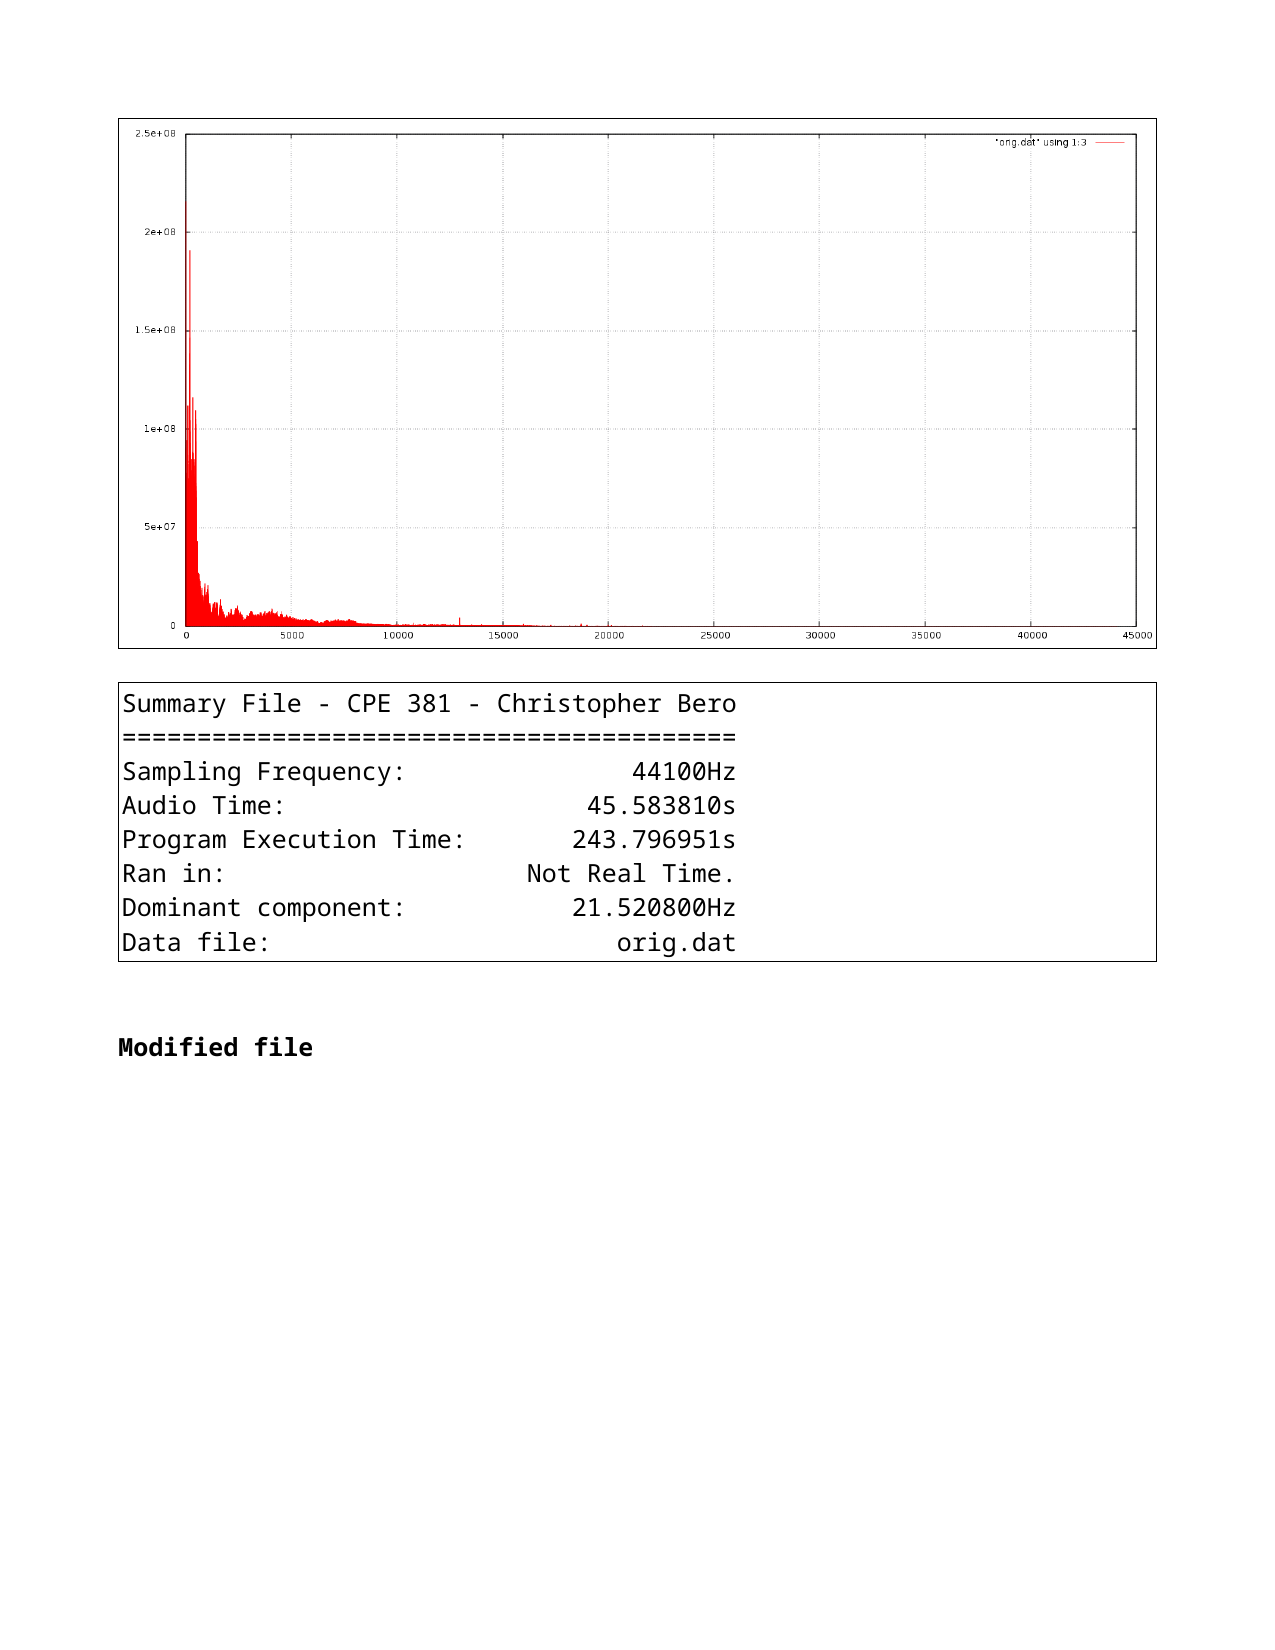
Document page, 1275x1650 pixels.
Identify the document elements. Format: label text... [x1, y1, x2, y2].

text Modified file [118, 1030, 1157, 1064]
text Sampling Frequency: 44100Hz [119, 750, 1156, 784]
text Dominant component: 21.520800Hz [119, 887, 1156, 921]
text Data file: orig.dat [119, 921, 1156, 961]
text Program Execution Time: 243.796951s [119, 818, 1156, 852]
text Summary File - CPE 381 - Christopher Bero [119, 683, 1156, 716]
text Audio Time: 45.583810s [119, 784, 1156, 818]
text ========================================= [119, 716, 1156, 750]
text Ran in: Not Real Time. [119, 852, 1156, 887]
picture [121, 121, 1154, 645]
